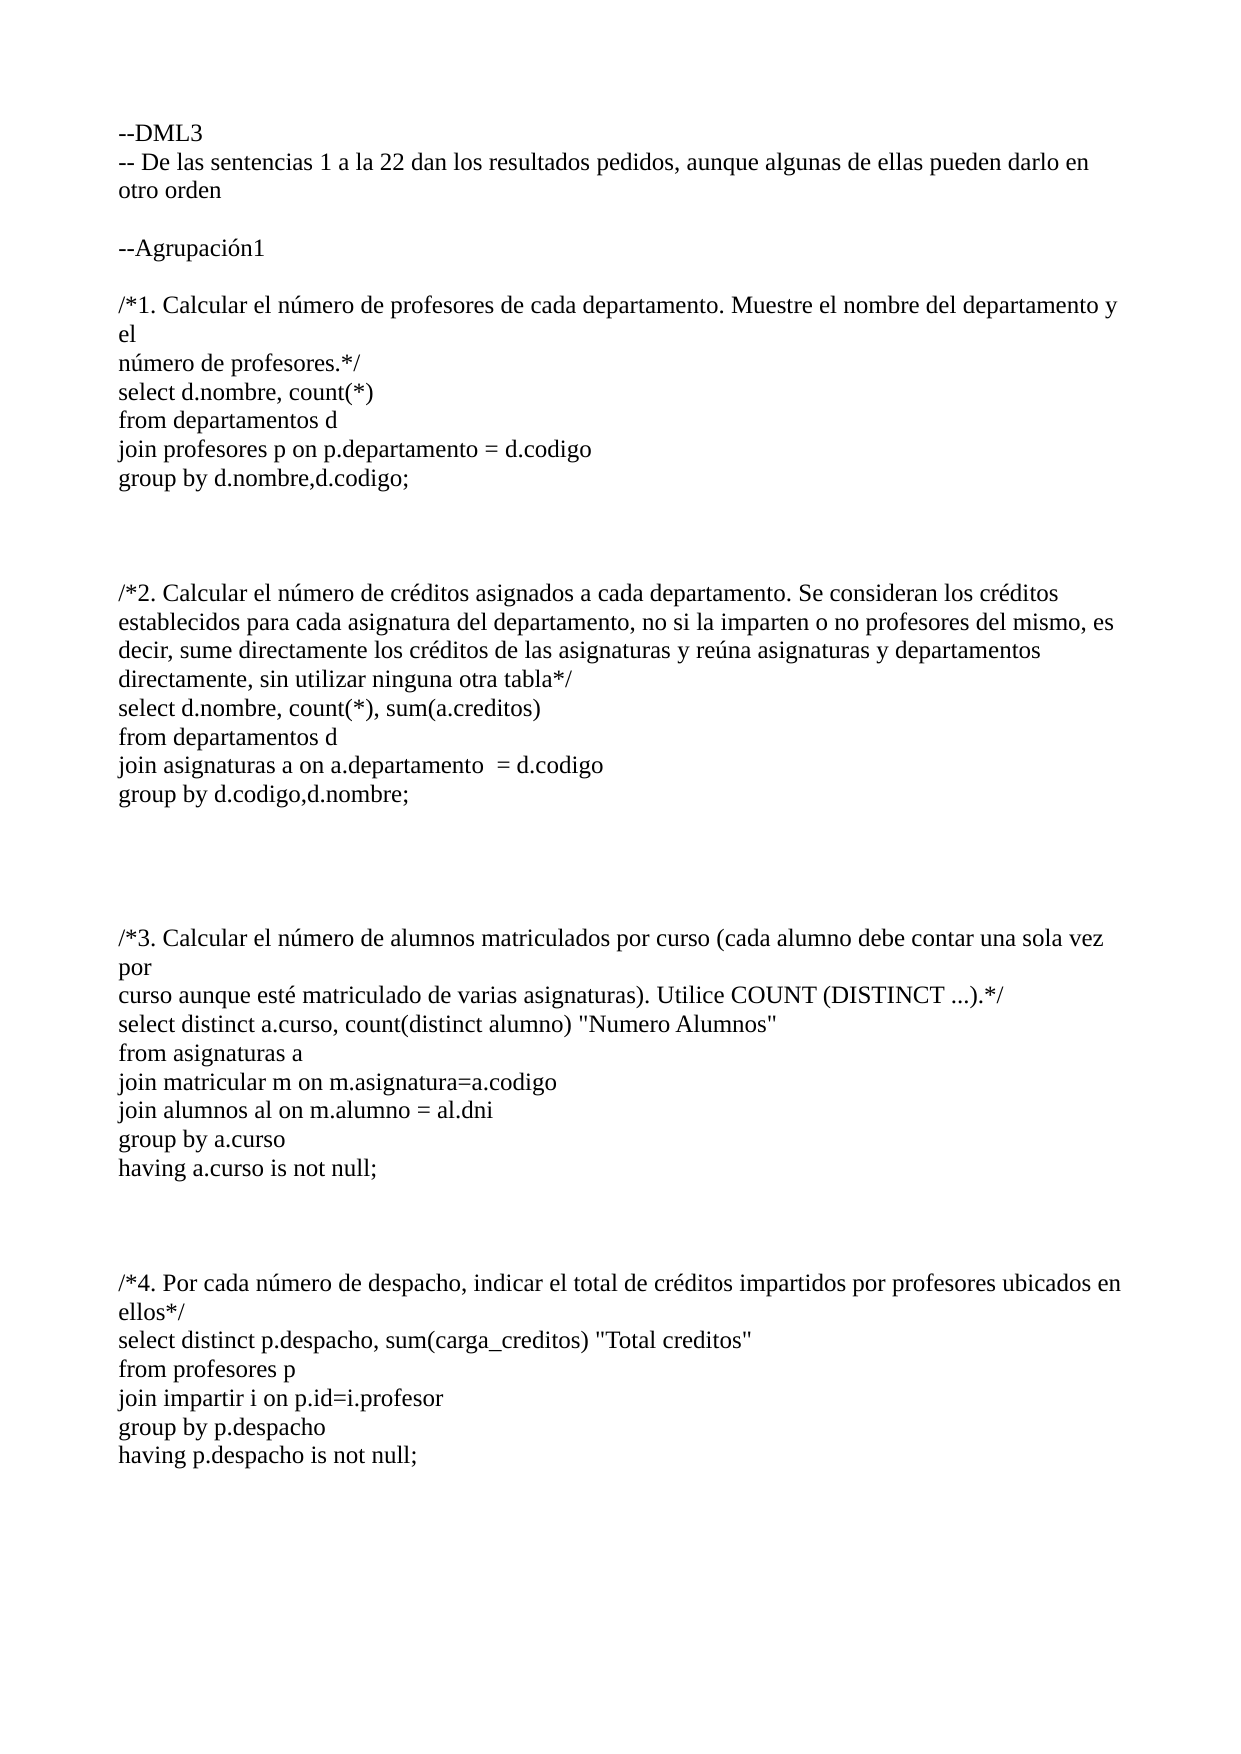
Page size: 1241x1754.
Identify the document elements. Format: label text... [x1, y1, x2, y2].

text directamente, sin utilizar ninguna otra tabla*/ [118, 664, 1122, 693]
text --DML3 [118, 118, 1122, 147]
text número de profesores.*/ [118, 348, 1122, 377]
text -- De las sentencias 1 a la 22 dan los resultados pedidos, aunque algunas de ellas pueden darlo en otro orden [118, 147, 1122, 204]
text join profesores p on p.departamento = d.codigo [118, 434, 1122, 463]
text --Agrupación1 [118, 233, 1122, 262]
text establecidos para cada asignatura del departamento, no si la imparten o no profesores del mismo, es [118, 607, 1122, 636]
text decir, sume directamente los créditos de las asignaturas y reúna asignaturas y departamentos [118, 636, 1122, 664]
text join impartir i on p.id=i.profesor [118, 1383, 1122, 1412]
text /*4. Por cada número de despacho, indicar el total de créditos impartidos por profesores ubicados en ellos*/ [118, 1268, 1122, 1326]
text from departamentos d [118, 722, 1122, 751]
text /*1. Calcular el número de profesores de cada departamento. Muestre el nombre del departamento y el [118, 291, 1122, 348]
text group by a.curso [118, 1124, 1122, 1153]
text /*3. Calcular el número de alumnos matriculados por curso (cada alumno debe contar una sola vez por [118, 923, 1122, 981]
text join matricular m on m.asignatura=a.codigo [118, 1067, 1122, 1096]
text join asignaturas a on a.departamento = d.codigo [118, 751, 1122, 779]
text from asignaturas a [118, 1038, 1122, 1067]
text select d.nombre, count(*), sum(a.creditos) [118, 693, 1122, 722]
text from profesores p [118, 1354, 1122, 1383]
text /*2. Calcular el número de créditos asignados a cada departamento. Se consideran los créditos [118, 578, 1122, 607]
text select distinct a.curso, count(distinct alumno) "Numero Alumnos" [118, 1009, 1122, 1038]
text select distinct p.despacho, sum(carga_creditos) "Total creditos" [118, 1326, 1122, 1354]
text group by d.codigo,d.nombre; [118, 779, 1122, 808]
text having a.curso is not null; [118, 1153, 1122, 1182]
text group by p.despacho [118, 1412, 1122, 1441]
text having p.despacho is not null; [118, 1441, 1122, 1469]
text from departamentos d [118, 406, 1122, 434]
text join alumnos al on m.alumno = al.dni [118, 1096, 1122, 1124]
text group by d.nombre,d.codigo; [118, 463, 1122, 492]
text select d.nombre, count(*) [118, 377, 1122, 406]
text curso aunque esté matriculado de varias asignaturas). Utilice COUNT (DISTINCT ...).*/ [118, 981, 1122, 1009]
